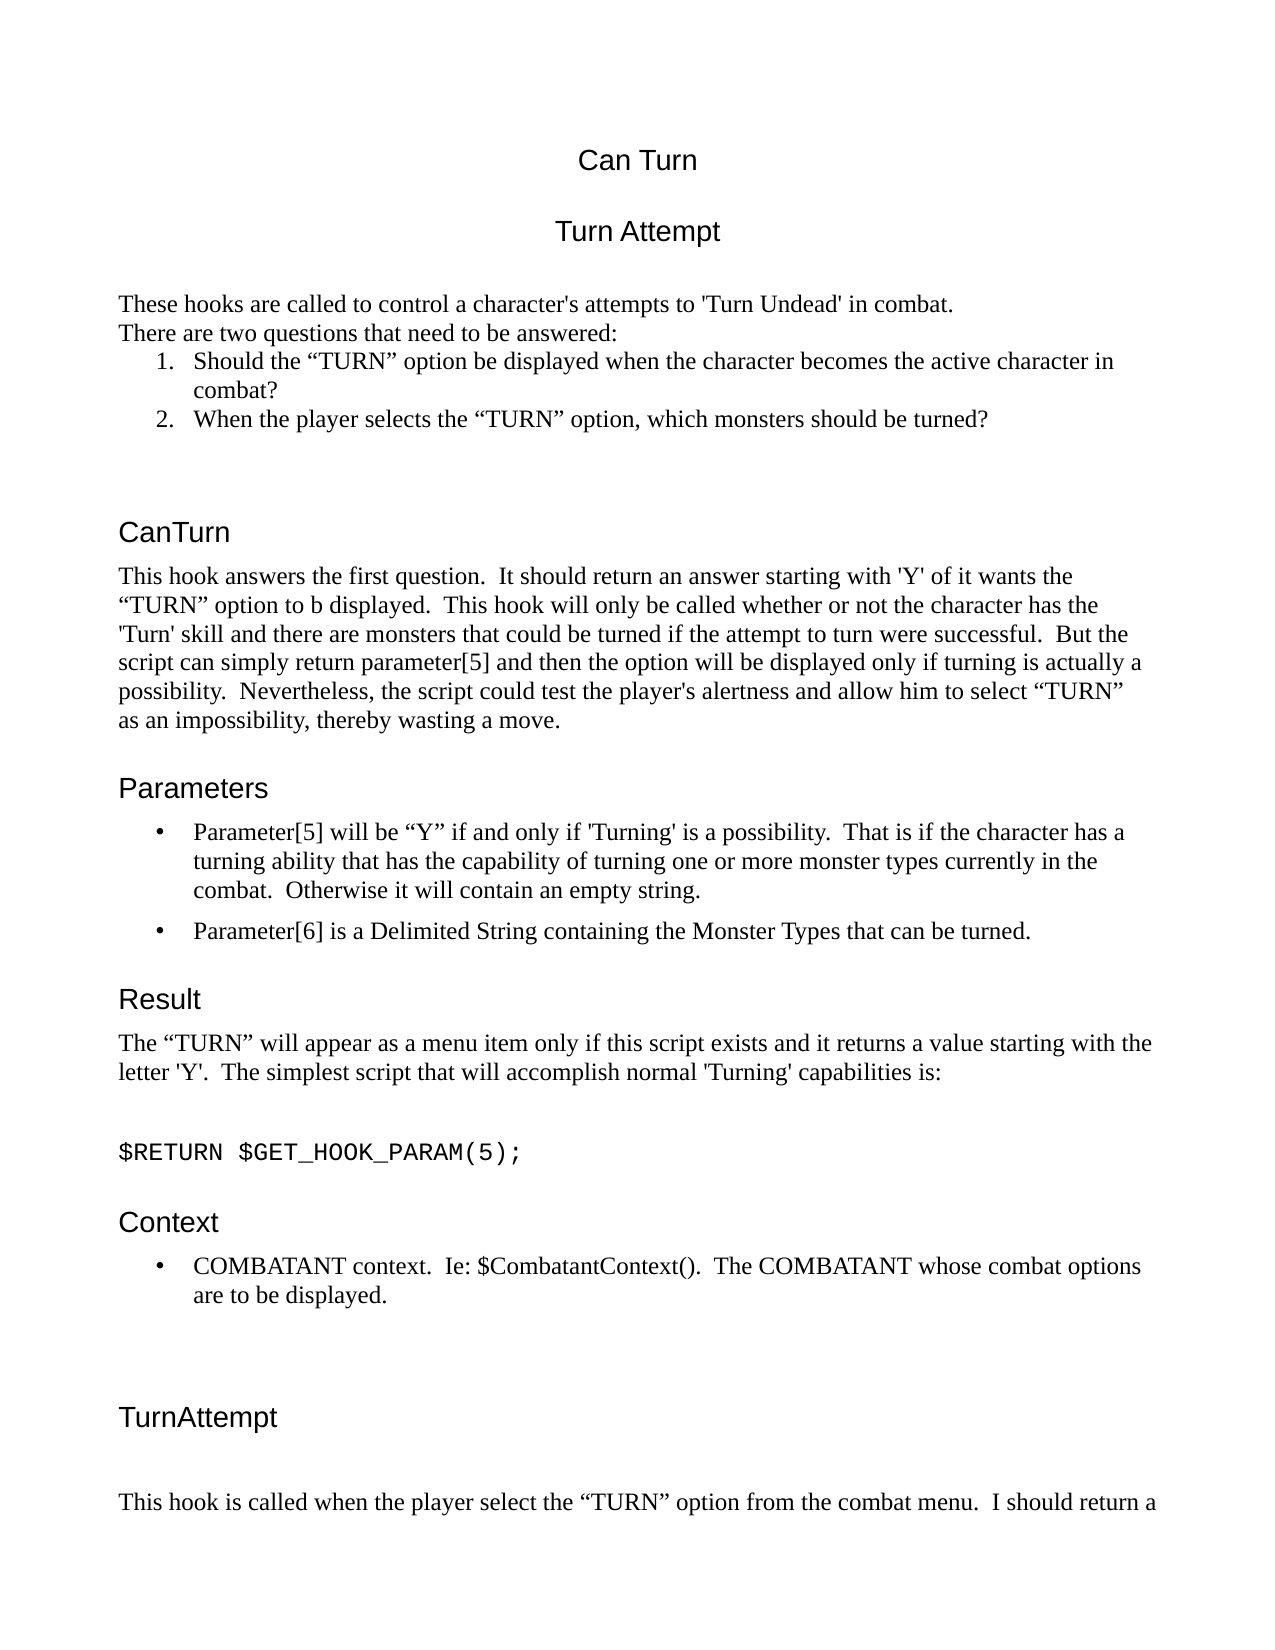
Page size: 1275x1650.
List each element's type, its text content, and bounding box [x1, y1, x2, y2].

text $RETURN $GET_HOOK_PARAM(5); [118, 1139, 1157, 1168]
subtitle TurnAttempt [118, 1400, 1157, 1434]
subtitle Parameters [118, 771, 1157, 805]
list Should the “TURN” option be displayed when the character becomes the active character in combat? [156, 346, 1157, 404]
list When the player selects the “TURN” option, which monsters should be turned? [156, 404, 1157, 433]
text There are two questions that need to be answered: [118, 318, 1157, 346]
text The “TURN” will appear as a menu item only if this script exists and it returns a value starting with the letter 'Y'. The simplest script that will accomplish normal 'Turning' capabilities is: [118, 1028, 1157, 1086]
text These hooks are called to control a character's attempts to 'Turn Undead' in combat. [118, 289, 1157, 318]
text This hook is called when the player select the “TURN” option from the combat menu. I should return a [118, 1487, 1157, 1516]
list Parameter[6] is a Delimited String containing the Monster Types that can be turned. [156, 916, 1157, 945]
subtitle Can Turn [118, 143, 1157, 177]
subtitle Context [118, 1205, 1157, 1239]
subtitle CanTurn [118, 515, 1157, 549]
list COMBATANT context. Ie: $CombatantContext(). The COMBATANT whose combat options are to be displayed. [156, 1251, 1157, 1309]
subtitle Result [118, 982, 1157, 1016]
subtitle Turn Attempt [118, 214, 1157, 248]
text This hook answers the first question. It should return an answer starting with 'Y' of it wants the “TURN” option to b displayed. This hook will only be called whether or not the character has the 'Turn' skill and there are monsters that could be turned if the attempt to turn were successful. But the script can simply return parameter[5] and then the option will be displayed only if turning is actually a possibility. Nevertheless, the script could test the player's alertness and allow him to select “TURN” as an impossibility, thereby wasting a move. [118, 561, 1157, 734]
list Parameter[5] will be “Y” if and only if 'Turning' is a possibility. That is if the character has a turning ability that has the capability of turning one or more monster types currently in the combat. Otherwise it will contain an empty string. [156, 817, 1157, 903]
